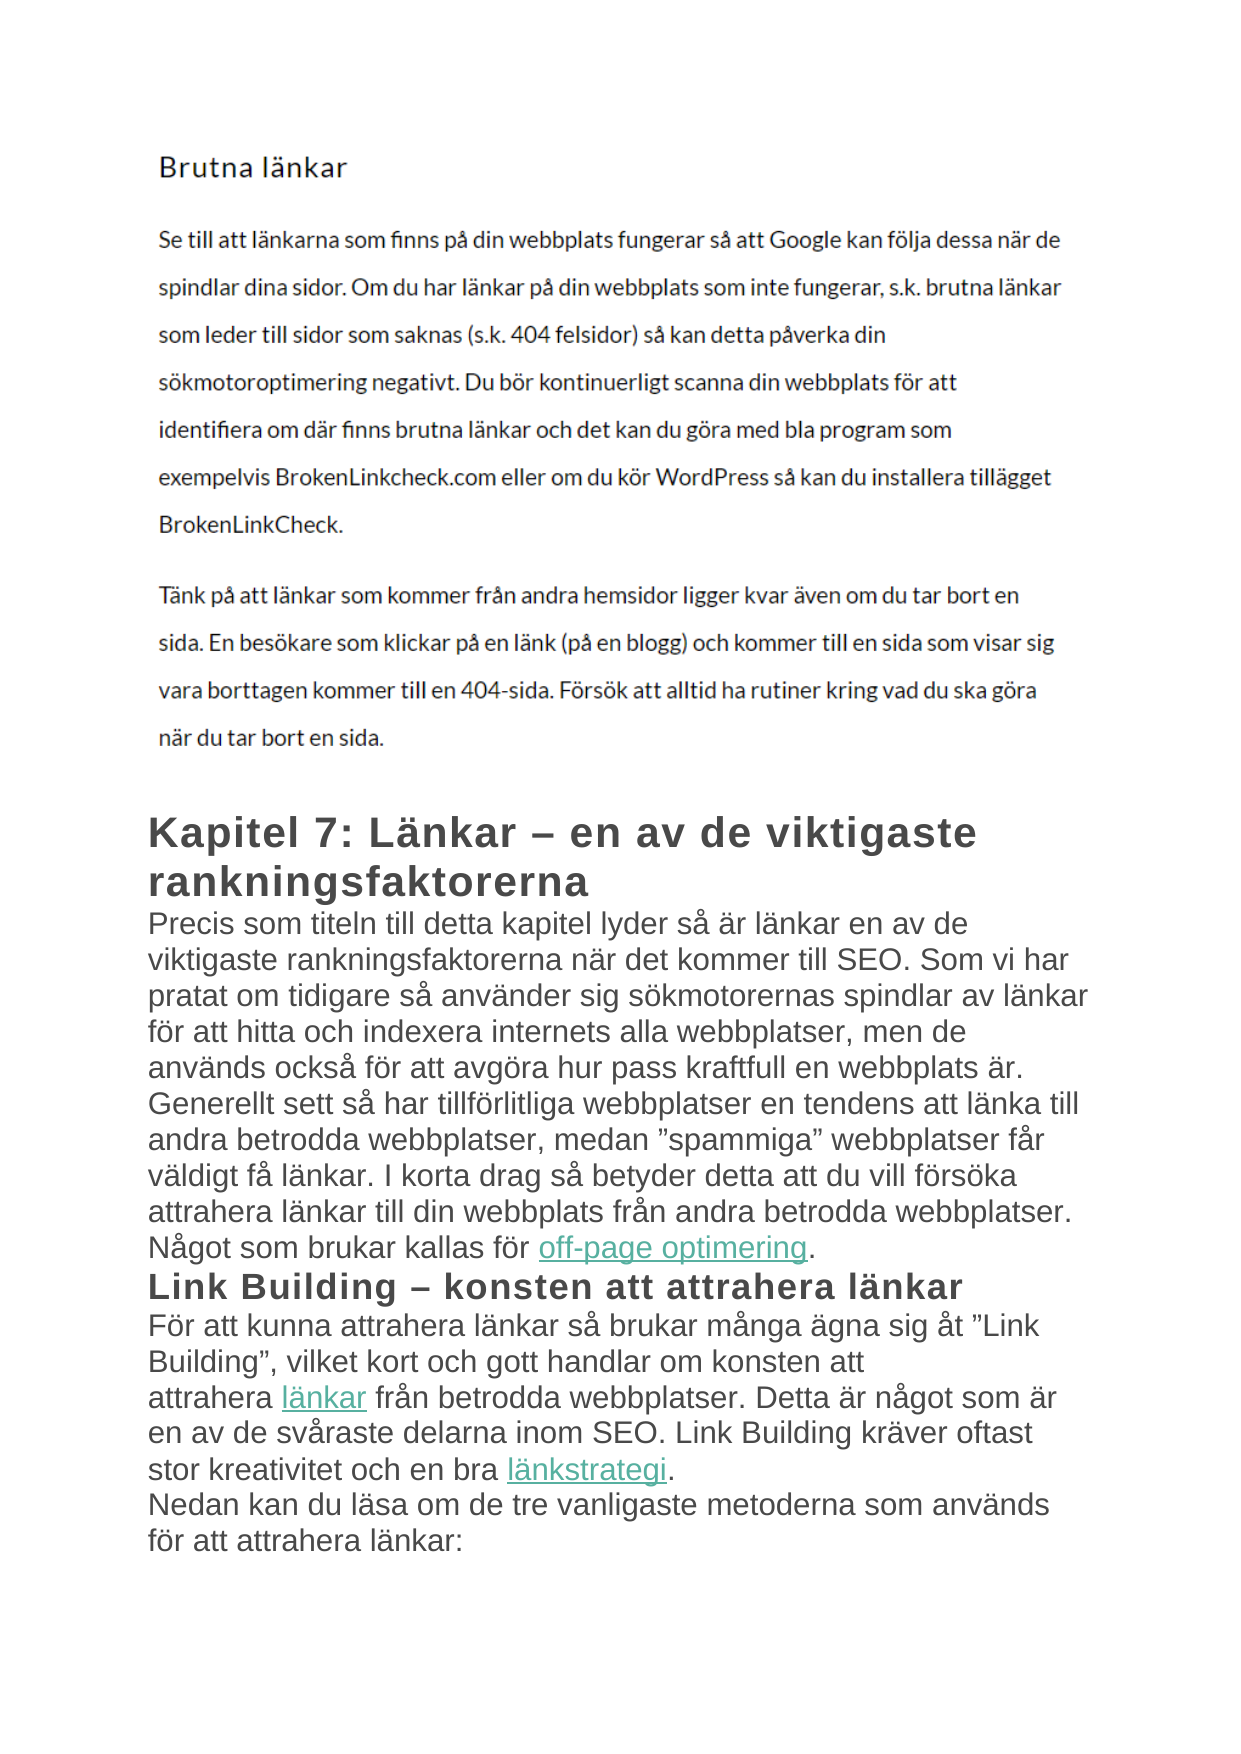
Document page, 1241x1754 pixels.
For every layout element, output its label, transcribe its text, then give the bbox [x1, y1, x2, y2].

text Generellt sett så har tillförlitliga webbplatser en tendens att länka till andra betrodda webbplatser, medan ”spammiga” webbplatser får väldigt få länkar. I korta drag så betyder detta att du vill försöka attrahera länkar till din webbplats från andra betrodda webbplatser. Något som brukar kallas för off-page optimering. [148, 1085, 1093, 1265]
subtitle Link Building – konsten att attrahera länkar [148, 1265, 1093, 1307]
text Nedan kan du läsa om de tre vanligaste metoderna som används för att attrahera länkar: [148, 1486, 1093, 1558]
text Precis som titeln till detta kapitel lyder så är länkar en av de viktigaste rankningsfaktorerna när det kommer till SEO. Som vi har pratat om tidigare så använder sig sökmotorernas spindlar av länkar för att hitta och indexera internets alla webbplatser, men de används också för att avgöra hur pass kraftfull en webbplats är. [148, 905, 1093, 1085]
text För att kunna attrahera länkar så brukar många ägna sig åt ”Link Building”, vilket kort och gott handlar om konsten att attrahera länkar från betrodda webbplatser. Detta är något som är en av de svåraste delarna inom SEO. Link Building kräver oftast stor kreativitet och en bra länkstrategi. [148, 1307, 1093, 1486]
subtitle Kapitel 7: Länkar – en av de viktigaste rankningsfaktorerna [148, 807, 1093, 905]
